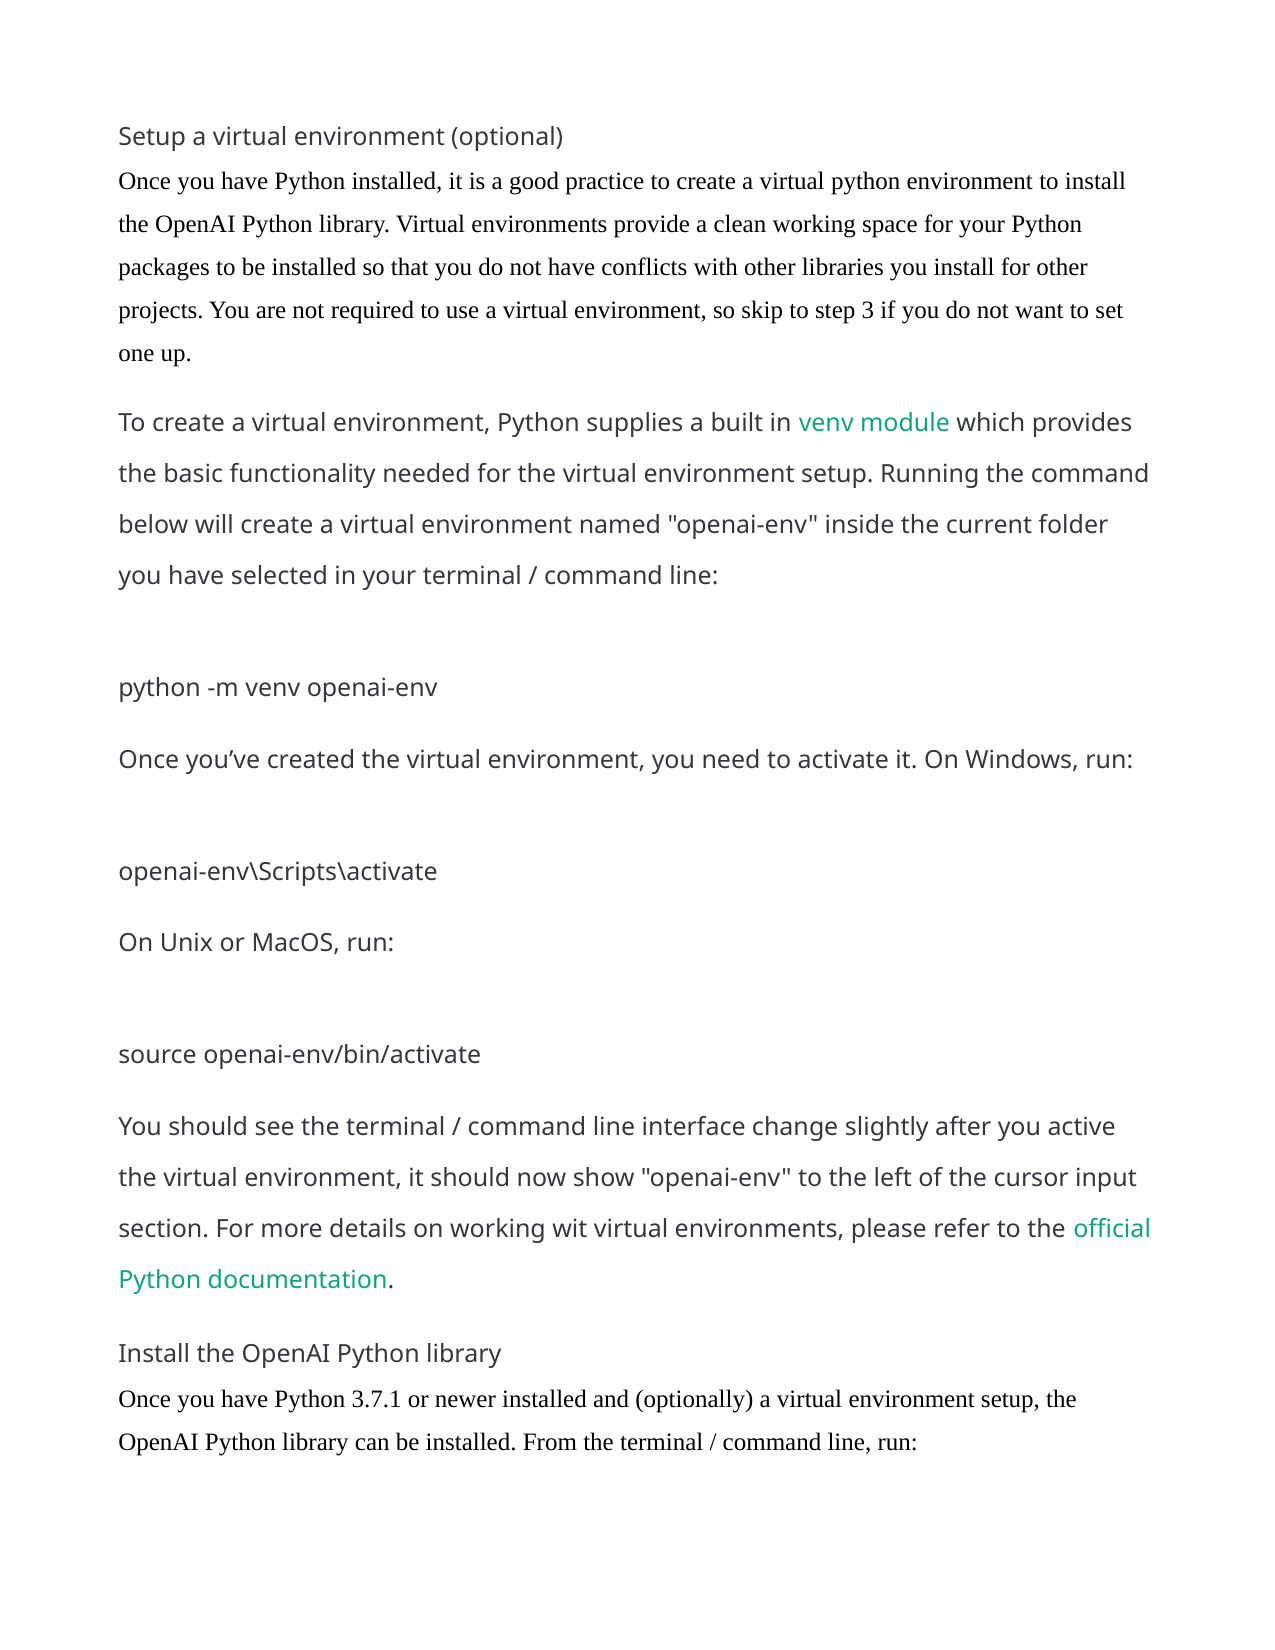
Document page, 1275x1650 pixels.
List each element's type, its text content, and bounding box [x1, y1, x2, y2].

text Once you have Python 3.7.1 or newer installed and (optionally) a virtual environment setup, the OpenAI Python library can be installed. From the terminal / command line, run: [118, 1384, 1157, 1456]
text Once you’ve created the virtual environment, you need to activate it. On Windows, run: [118, 741, 1157, 776]
text You should see the terminal / command line interface change slightly after you active the virtual environment, it should now show "openai-env" to the left of the cursor input section. For more details on working wit virtual environments, please refer to the official Python documentation. [118, 1108, 1157, 1296]
text source openai-env/bin/activate [118, 1037, 1157, 1071]
text On Unix or MacOS, run: [118, 925, 1157, 959]
text Install the OpenAI Python library [118, 1336, 1157, 1370]
text To create a virtual environment, Python supplies a built in venv module which provides the basic functionality needed for the virtual environment setup. Running the command below will create a virtual environment named "openai-env" inside the current folder you have selected in your terminal / command line: [118, 405, 1157, 592]
text Once you have Python installed, it is a good practice to create a virtual python environment to install the OpenAI Python library. Virtual environments provide a clean working space for your Python packages to be installed so that you do not have conflicts with other libraries you install for other projects. You are not required to use a virtual environment, so skip to step 3 if you do not want to set one up. [118, 166, 1157, 367]
text python -m venv openai-env [118, 670, 1157, 704]
text openai-env\Scripts\activate [118, 853, 1157, 887]
text Setup a virtual environment (optional) [118, 118, 1157, 152]
